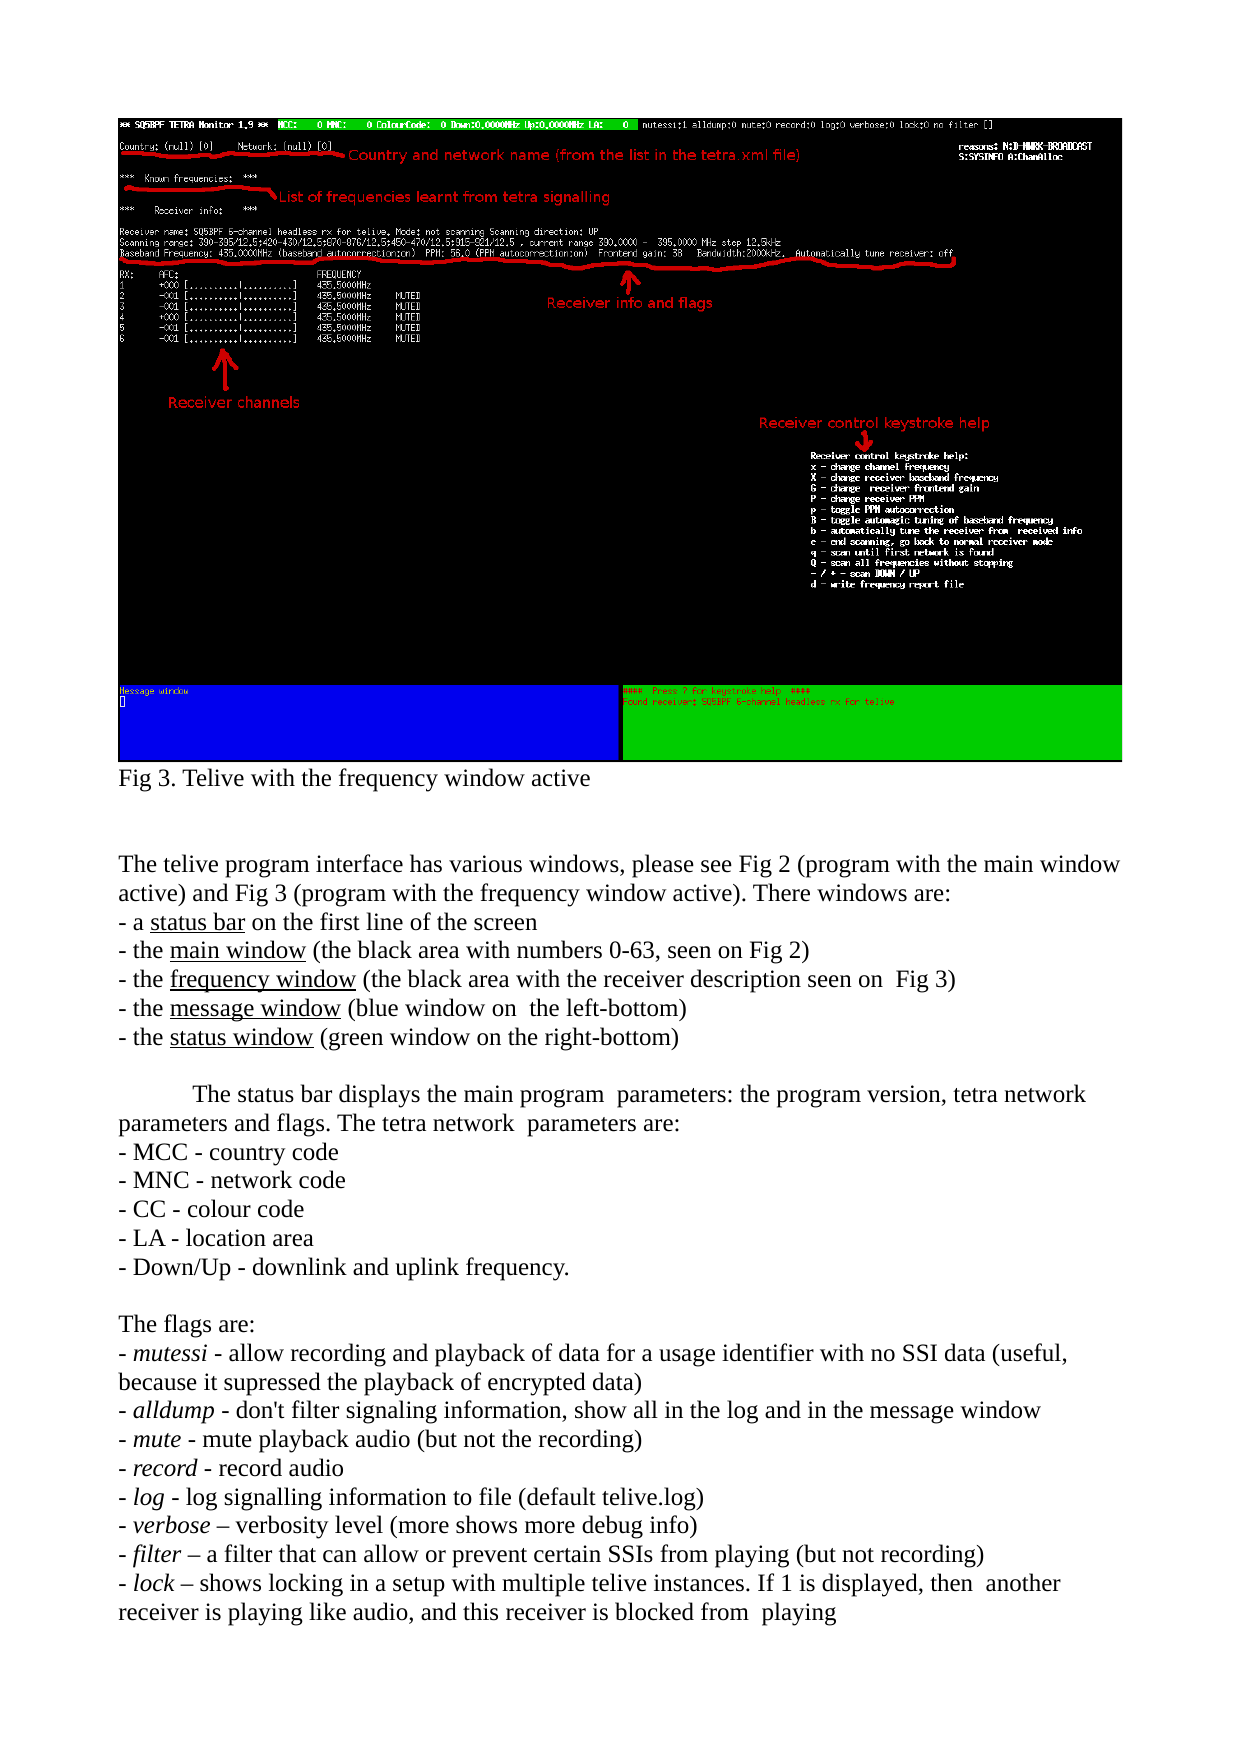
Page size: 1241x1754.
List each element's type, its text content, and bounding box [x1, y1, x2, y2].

text - a status bar on the first line of the screen [118, 907, 1122, 936]
text - Down/Up - downlink and uplink frequency. [118, 1252, 1122, 1281]
text - mutessi - allow recording and playback of data for a usage identifier with no SSI data (useful, because it supressed the playback of encrypted data) [118, 1338, 1122, 1396]
text The telive program interface has various windows, please see Fig 2 (program with the main window active) and Fig 3 (program with the frequency window active). There windows are: [118, 849, 1122, 907]
text - filter – a filter that can allow or prevent certain SSIs from playing (but not recording) [118, 1539, 1122, 1568]
text - CC - colour code [118, 1194, 1122, 1223]
text - the message window (blue window on the left-bottom) [118, 993, 1122, 1022]
text - log - log signalling information to file (default telive.log) [118, 1482, 1122, 1511]
picture [118, 118, 1123, 763]
text - the main window (the black area with numbers 0-63, seen on Fig 2) [118, 936, 1122, 964]
text - record - record audio [118, 1453, 1122, 1482]
text - the frequency window (the black area with the receiver description seen on Fig 3) [118, 964, 1122, 993]
text - alldump - don't filter signaling information, show all in the log and in the message window [118, 1396, 1122, 1424]
text - lock – shows locking in a setup with multiple telive instances. If 1 is displayed, then another receiver is playing like audio, and this receiver is blocked from playing [118, 1568, 1122, 1626]
text The status bar displays the main program parameters: the program version, tetra network parameters and flags. The tetra network parameters are: [118, 1079, 1122, 1137]
text - MCC - country code [118, 1137, 1122, 1166]
text - verbose – verbosity level (more shows more debug info) [118, 1511, 1122, 1539]
text - MNC - network code [118, 1166, 1122, 1194]
text The flags are: [118, 1309, 1122, 1338]
text - LA - location area [118, 1223, 1122, 1252]
text Fig 3. Telive with the frequency window active [118, 763, 1122, 792]
text - mute - mute playback audio (but not the recording) [118, 1424, 1122, 1453]
text - the status window (green window on the right-bottom) [118, 1022, 1122, 1051]
